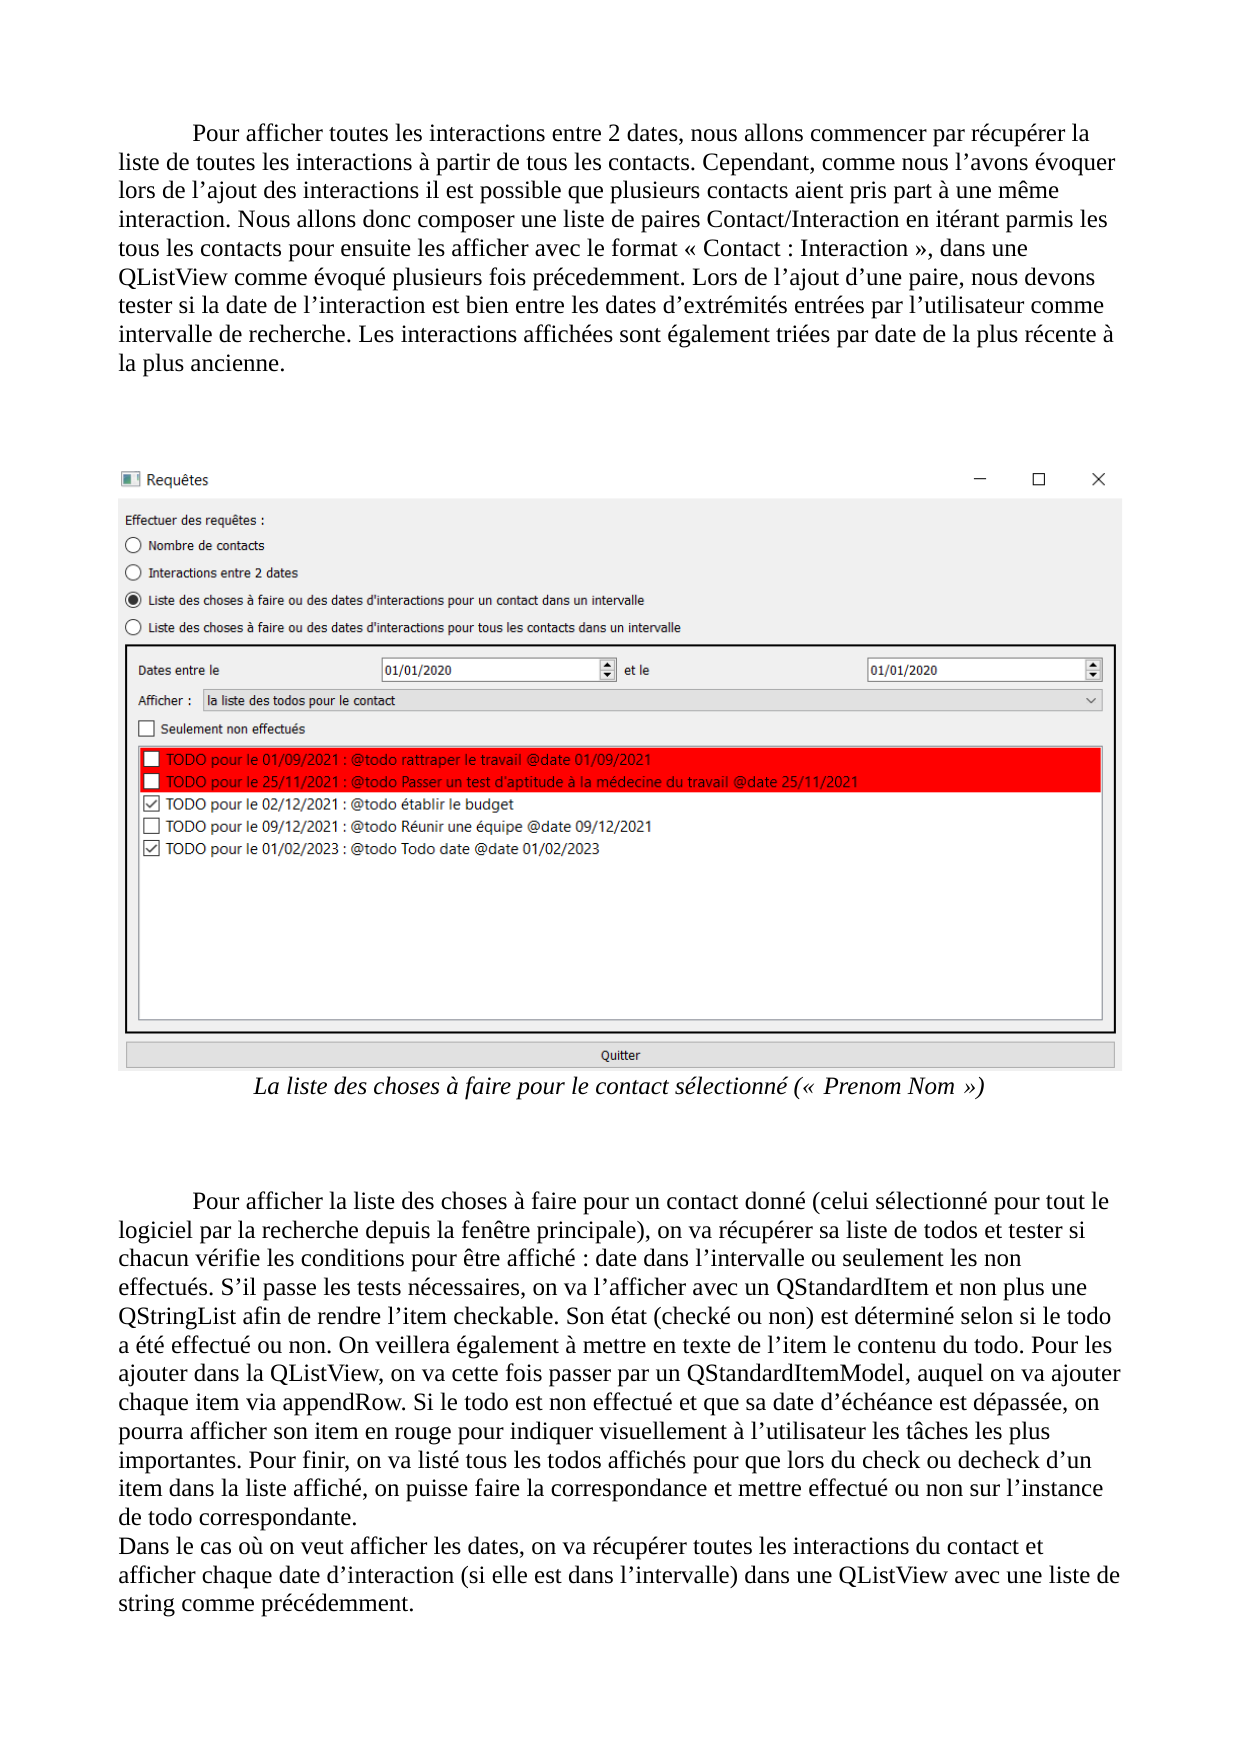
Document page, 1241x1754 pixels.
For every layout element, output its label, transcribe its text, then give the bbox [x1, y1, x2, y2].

picture [118, 463, 1123, 1071]
text Pour afficher la liste des choses à faire pour un contact donné (celui sélectionné pour tout le logiciel par la recherche depuis la fenêtre principale), on va récupérer sa liste de todos et tester si chacun vérifie les conditions pour être affiché : date dans l’intervalle ou seulement les non effectués. S’il passe les tests nécessaires, on va l’afficher avec un QStandardItem et non plus une QStringList afin de rendre l’item checkable. Son état (checké ou non) est déterminé selon si le todo a été effectué ou non. On veillera également à mettre en texte de l’item le contenu du todo. Pour les ajouter dans la QListView, on va cette fois passer par un QStandardItemModel, auquel on va ajouter chaque item via appendRow. Si le todo est non effectué et que sa date d’échéance est dépassée, on pourra afficher son item en rouge pour indiquer visuellement à l’utilisateur les tâches les plus importantes. Pour finir, on va listé tous les todos affichés pour que lors du check ou decheck d’un item dans la liste affiché, on puisse faire la correspondance et mettre effectué ou non sur l’instance de todo correspondante. [118, 1186, 1122, 1531]
text Dans le cas où on veut afficher les dates, on va récupérer toutes les interactions du contact et afficher chaque date d’interaction (si elle est dans l’intervalle) dans une QListView avec une liste de string comme précédemment. [118, 1531, 1122, 1617]
text Pour afficher toutes les interactions entre 2 dates, nous allons commencer par récupérer la liste de toutes les interactions à partir de tous les contacts. Cependant, comme nous l’avons évoquer lors de l’ajout des interactions il est possible que plusieurs contacts aient pris part à une même interaction. Nous allons donc composer une liste de paires Contact/Interaction en itérant parmis les tous les contacts pour ensuite les afficher avec le format « Contact : Interaction », dans une QListView comme évoqué plusieurs fois précedemment. Lors de l’ajout d’une paire, nous devons tester si la date de l’interaction est bien entre les dates d’extrémités entrées par l’utilisateur comme intervalle de recherche. Les interactions affichées sont également triées par date de la plus récente à la plus ancienne. [118, 118, 1122, 377]
text La liste des choses à faire pour le contact sélectionné (« Prenom Nom ») [118, 1071, 1122, 1100]
